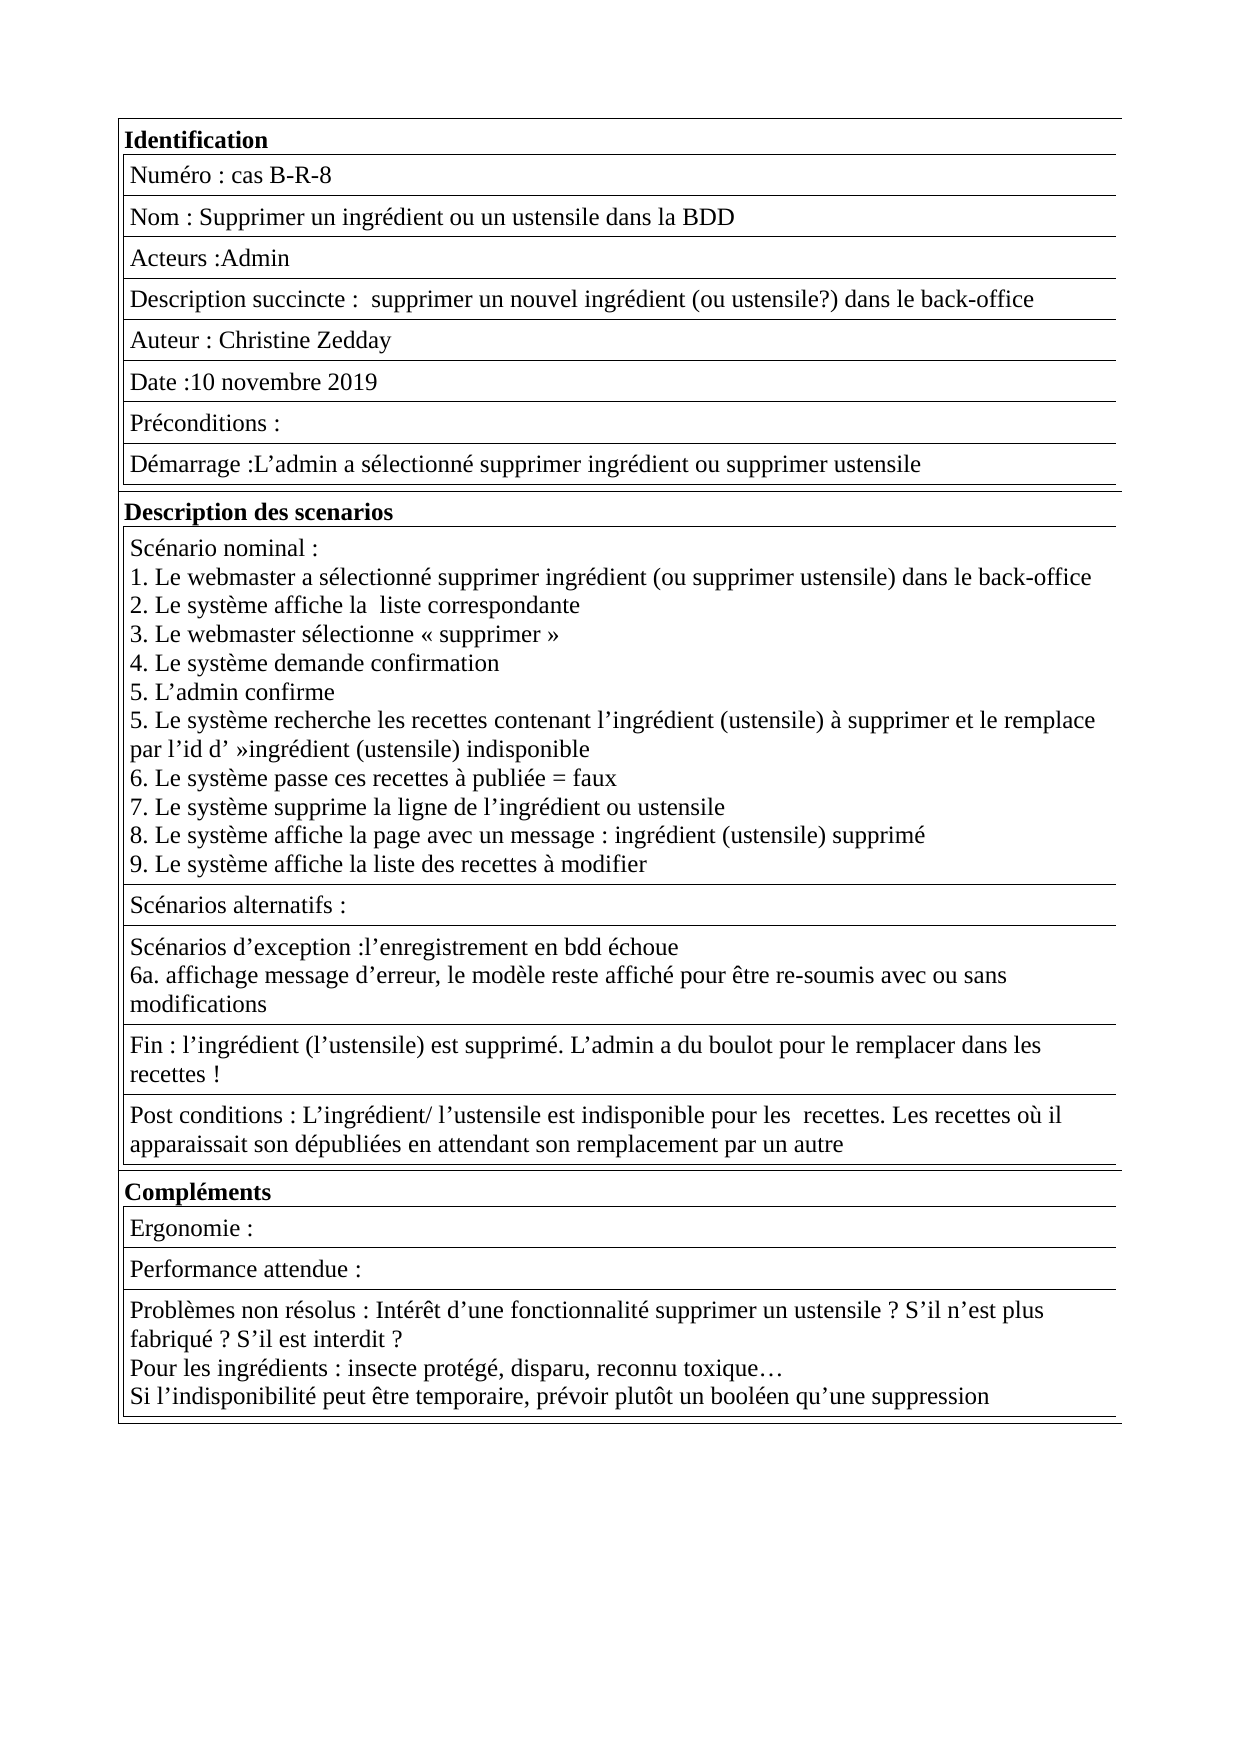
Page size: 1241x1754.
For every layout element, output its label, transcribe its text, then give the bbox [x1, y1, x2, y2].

table_header Ergonomie : [124, 1207, 1116, 1247]
table_cell Description succincte : supprimer un nouvel ingrédient (ou ustensile?) dans le back-office [124, 279, 1116, 319]
table_cell Post conditions : L’ingrédient/ l’ustensile est indisponible pour les recettes. Les recettes où il apparaissait son dépubliées en attendant son remplacement par un autre [124, 1095, 1116, 1163]
table_cell Acteurs :Admin [124, 237, 1116, 277]
table_header Numéro : cas B-R-8 [124, 155, 1116, 195]
table_cell Fin : l’ingrédient (l’ustensile) est supprimé. L’admin a du boulot pour le remplacer dans les recettes ! [124, 1025, 1116, 1093]
table_cell Démarrage :L’admin a sélectionné supprimer ingrédient ou supprimer ustensile [124, 444, 1116, 484]
table_cell Nom : Supprimer un ingrédient ou un ustensile dans la BDD [124, 196, 1116, 236]
table_cell Problèmes non résolus : Intérêt d’une fonctionnalité supprimer un ustensile ? S’il n’est plus fabriqué ? S’il est interdit ? Pour les ingrédients : insecte protégé, disparu, reconnu toxique… Si l’indisponibilité peut être temporaire, prévoir plutôt un booléen qu’une suppression [124, 1290, 1116, 1416]
table_header Identification [119, 119, 1122, 491]
table_cell Scénarios d’exception :l’enregistrement en bdd échoue 6a. affichage message d’erreur, le modèle reste affiché pour être re-soumis avec ou sans modifications [124, 926, 1116, 1023]
table_header Scénario nominal : 1. Le webmaster a sélectionné supprimer ingrédient (ou supprimer ustensile) dans le back-office 2. Le système affiche la liste correspondante 3. Le webmaster sélectionne « supprimer » 4. Le système demande confirmation 5. L’admin confirme 5. Le système recherche les recettes contenant l’ingrédient (ustensile) à supprimer et le remplace par l’id d’ »ingrédient (ustensile) indisponible 6. Le système passe ces recettes à publiée = faux 7. Le système supprime la ligne de l’ingrédient ou ustensile 8. Le système affiche la page avec un message : ingrédient (ustensile) supprimé 9. Le système affiche la liste des recettes à modifier [124, 527, 1116, 883]
table_cell Date :10 novembre 2019 [124, 361, 1116, 401]
table_cell Performance attendue : [124, 1248, 1116, 1288]
table_cell Auteur : Christine Zedday [124, 320, 1116, 360]
table_cell Scénarios alternatifs : [124, 885, 1116, 925]
table_cell Préconditions : [124, 402, 1116, 442]
table_cell Compléments [119, 1171, 1122, 1423]
table_cell Description des scenarios [119, 492, 1122, 1170]
